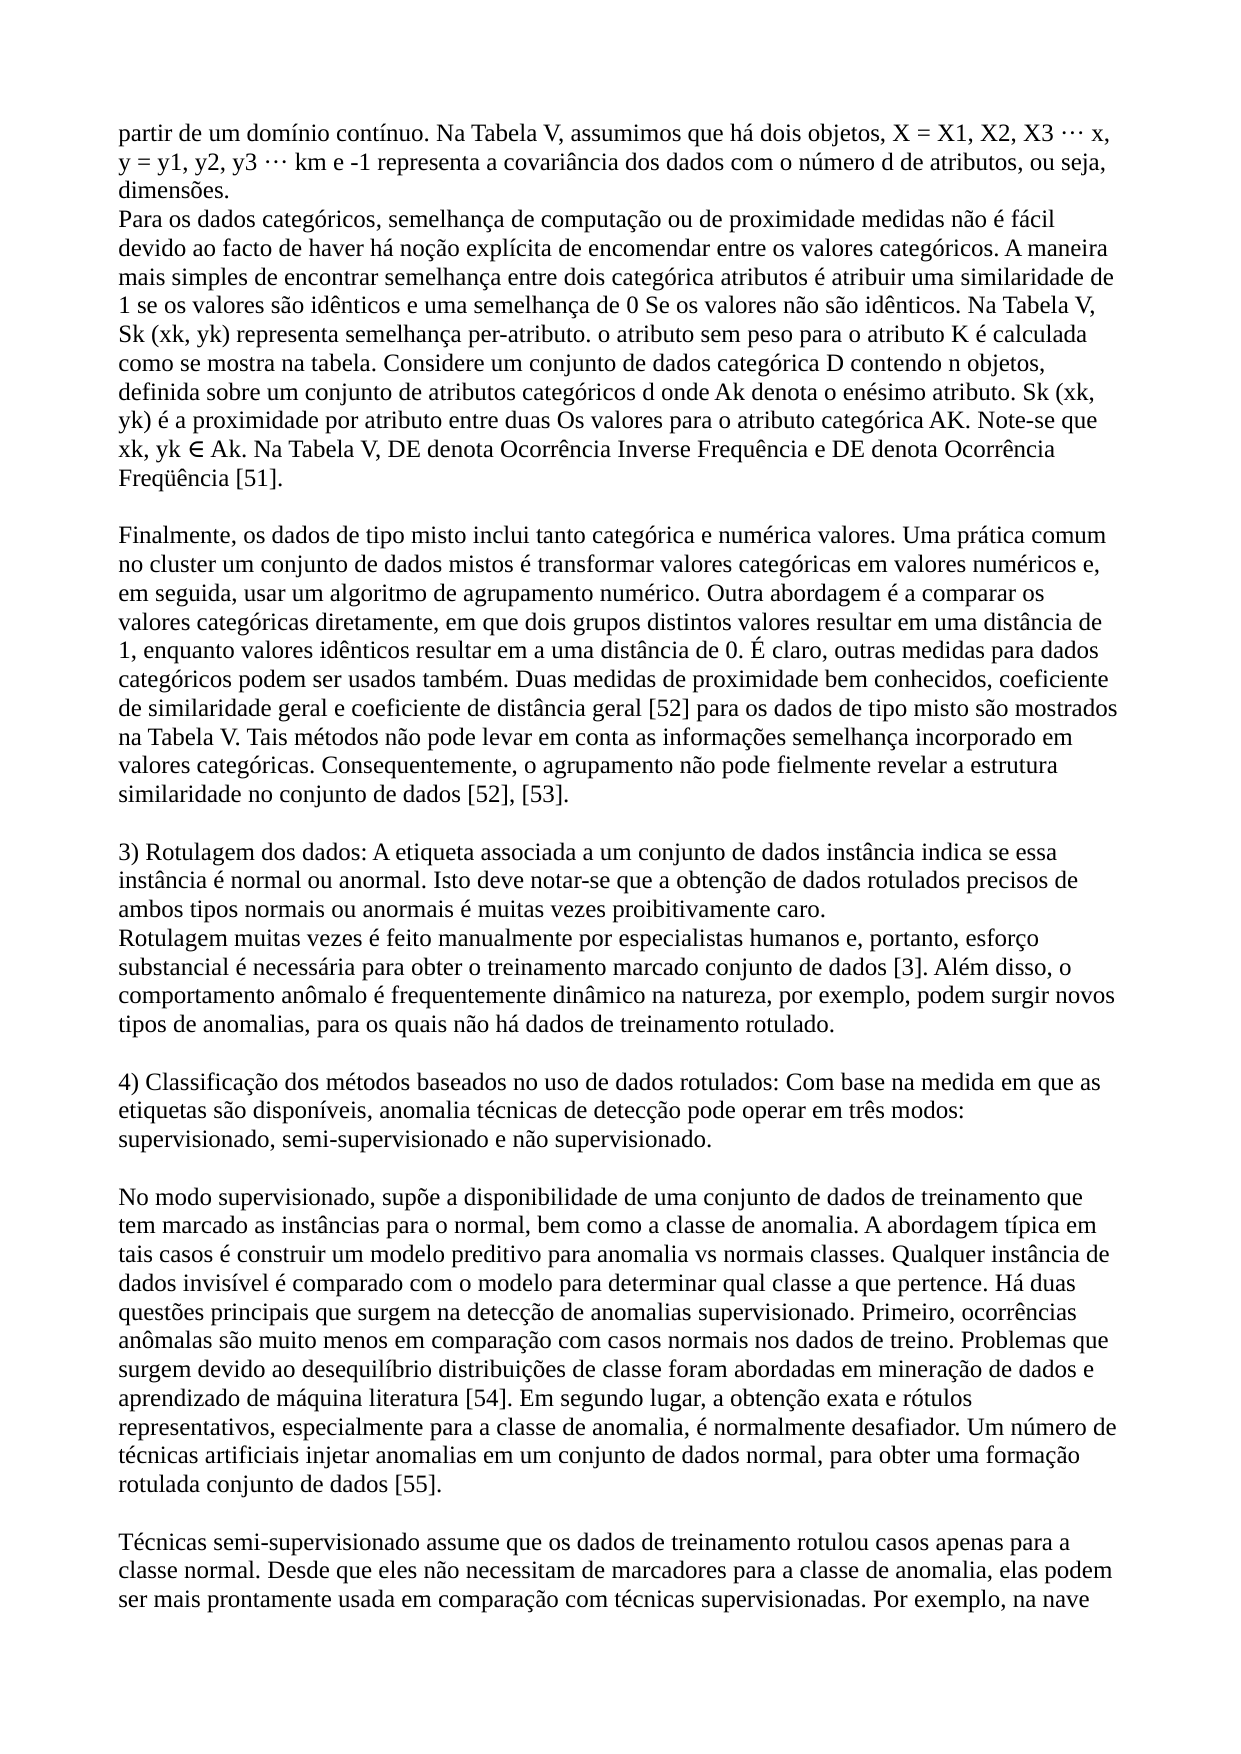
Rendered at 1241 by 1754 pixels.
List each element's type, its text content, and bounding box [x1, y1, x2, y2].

text partir de um domínio contínuo. Na Tabela V, assumimos que há dois objetos, X = X1, X2, X3 ··· x, y = y1, y2, y3 ··· km e -1 representa a covariância dos dados com o número d de atributos, ou seja, dimensões. [118, 118, 1122, 204]
text Finalmente, os dados de tipo misto inclui tanto categórica e numérica valores. Uma prática comum no cluster um conjunto de dados mistos é transformar valores categóricas em valores numéricos e, em seguida, usar um algoritmo de agrupamento numérico. Outra abordagem é a comparar os valores categóricas diretamente, em que dois grupos distintos valores resultar em uma distância de 1, enquanto valores idênticos resultar em a uma distância de 0. É claro, outras medidas para dados categóricos podem ser usados ​​também. Duas medidas de proximidade bem conhecidos, coeficiente de similaridade geral e coeficiente de distância geral [52] para os dados de tipo misto são mostrados na Tabela V. Tais métodos não pode levar em conta as informações semelhança incorporado em valores categóricas. Consequentemente, o agrupamento não pode fielmente revelar a estrutura similaridade no conjunto de dados [52], [53]. [118, 521, 1122, 808]
text 3) Rotulagem dos dados: A etiqueta associada a um conjunto de dados instância indica se essa instância é normal ou anormal. Isto deve notar-se que a obtenção de dados rotulados precisos de ambos tipos normais ou anormais é muitas vezes proibitivamente caro. [118, 837, 1122, 923]
text Para os dados categóricos, semelhança de computação ou de proximidade medidas não é fácil devido ao facto de haver há noção explícita de encomendar entre os valores categóricos. A maneira mais simples de encontrar semelhança entre dois categórica atributos é atribuir uma similaridade de 1 se os valores são idênticos e uma semelhança de 0 Se os valores não são idênticos. Na Tabela V, Sk (xk, yk) representa semelhança per-atributo. o atributo sem peso para o atributo K é calculada como se mostra na tabela. Considere um conjunto de dados categórica D contendo n objetos, definida sobre um conjunto de atributos categóricos d onde Ak denota o enésimo atributo. Sk (xk, yk) é a proximidade por atributo entre duas Os valores para o atributo categórica AK. Note-se que xk, yk ∈ Ak. Na Tabela V, DE denota Ocorrência Inverse Frequência e DE denota Ocorrência Freqüência [51]. [118, 204, 1122, 492]
text 4) Classificação dos métodos baseados no uso de dados rotulados: Com base na medida em que as etiquetas são disponíveis, anomalia técnicas de detecção pode operar em três modos: supervisionado, semi-supervisionado e não supervisionado. [118, 1067, 1122, 1153]
text Rotulagem muitas vezes é feito manualmente por especialistas humanos e, portanto, esforço substancial é necessária para obter o treinamento marcado conjunto de dados [3]. Além disso, o comportamento anômalo é frequentemente dinâmico na natureza, por exemplo, podem surgir novos tipos de anomalias, para os quais não há dados de treinamento rotulado. [118, 923, 1122, 1038]
text Técnicas semi-supervisionado assume que os dados de treinamento rotulou casos apenas para a classe normal. Desde que eles não necessitam de marcadores para a classe de anomalia, elas podem ser mais prontamente usada em comparação com técnicas supervisionadas. Por exemplo, na nave [118, 1527, 1122, 1613]
text No modo supervisionado, supõe a disponibilidade de uma conjunto de dados de treinamento que tem marcado as instâncias para o normal, bem como a classe de anomalia. A abordagem típica em tais casos é construir um modelo preditivo para anomalia vs normais classes. Qualquer instância de dados invisível é comparado com o modelo para determinar qual classe a que pertence. Há duas questões principais que surgem na detecção de anomalias supervisionado. Primeiro, ocorrências anômalas são muito menos em comparação com casos normais nos dados de treino. Problemas que surgem devido ao desequilíbrio distribuições de classe foram abordadas em mineração de dados e aprendizado de máquina literatura [54]. Em segundo lugar, a obtenção exata e rótulos representativos, especialmente para a classe de anomalia, é normalmente desafiador. Um número de técnicas artificiais injetar anomalias em um conjunto de dados normal, para obter uma formação rotulada conjunto de dados [55]. [118, 1182, 1122, 1498]
